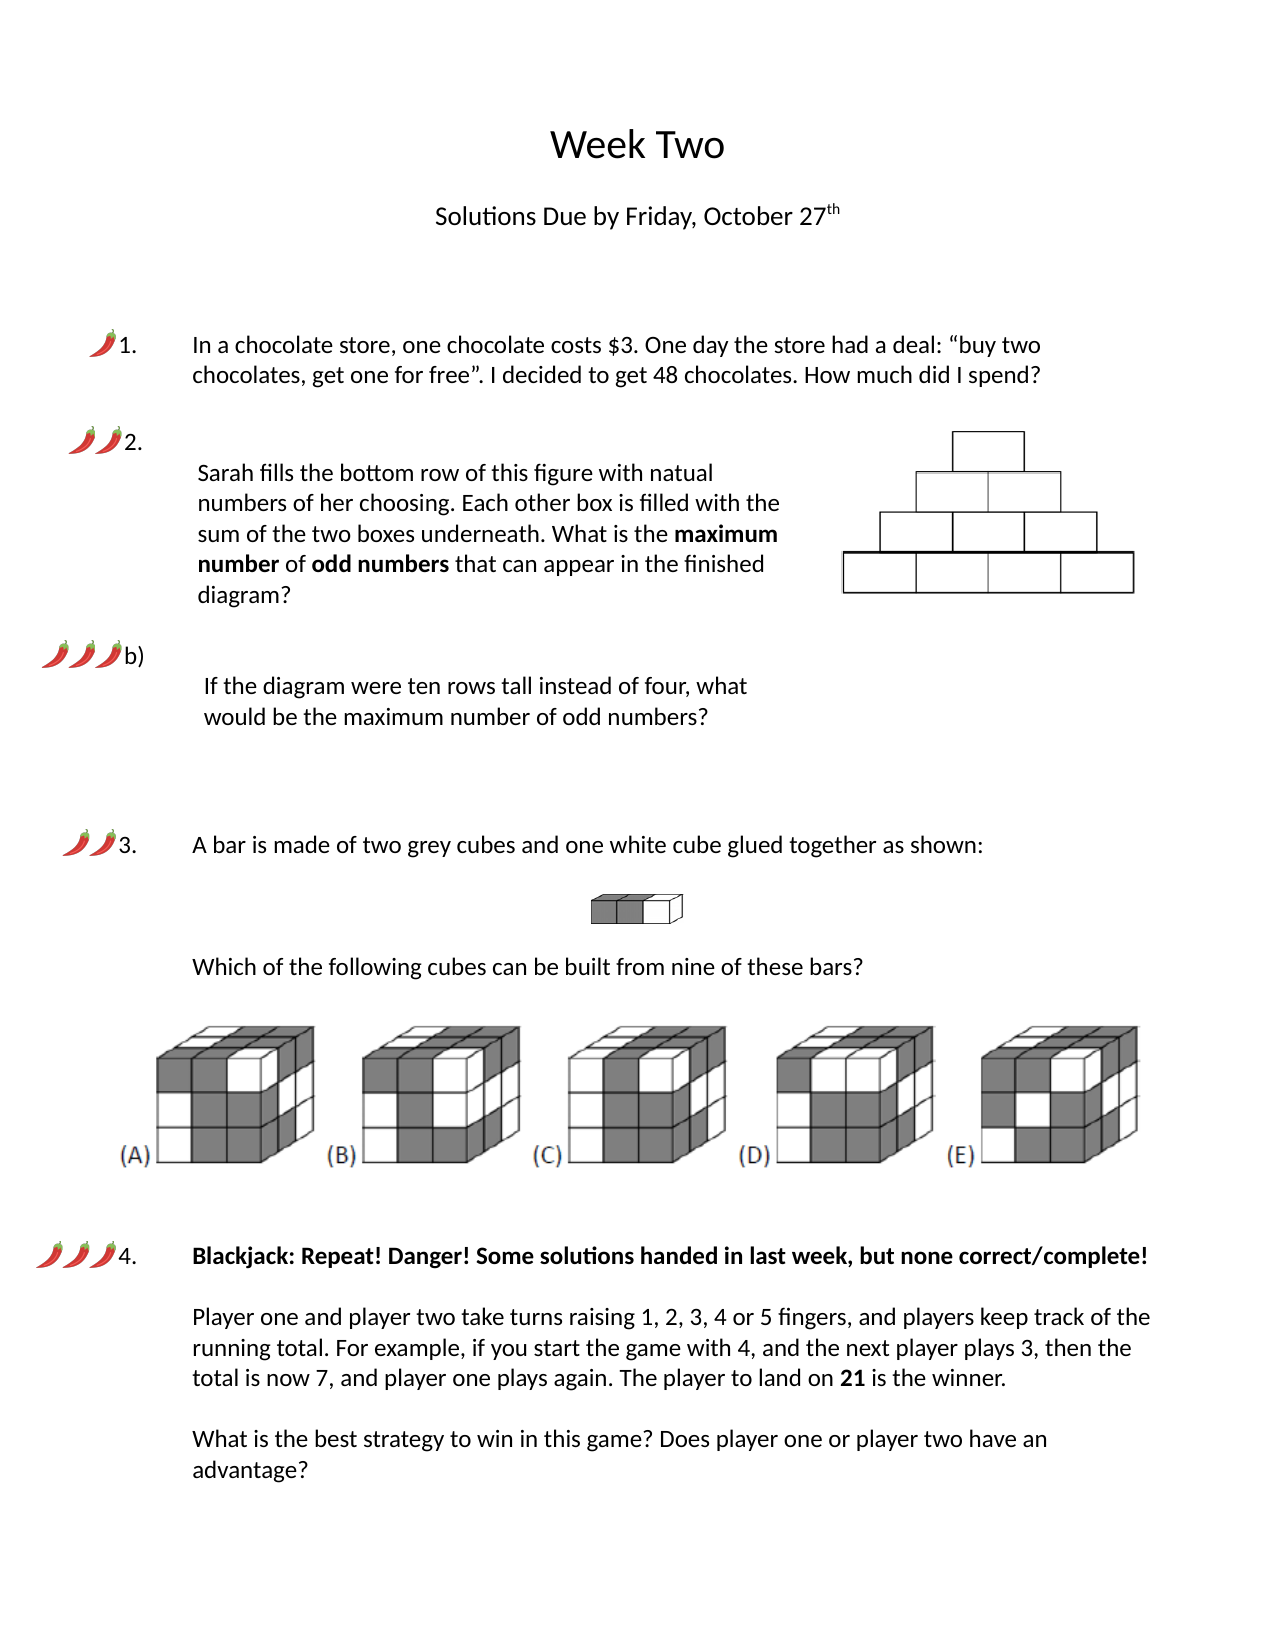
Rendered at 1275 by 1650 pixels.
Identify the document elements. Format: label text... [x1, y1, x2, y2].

picture [828, 426, 1147, 600]
picture [584, 890, 691, 931]
text Player one and player two take turns raising 1, 2, 3, 4 or 5 fingers, and players keep track of the running total. For example, if you start the game with 4, and the next player plays 3, then the total is now 7, and player one plays again. The player to land on 21 is the winner. [118, 1301, 1157, 1393]
picture [68, 426, 122, 454]
table_header Sarah fills the bottom row of this figure with natual numbers of her choosing. Each other box is filled with the sum of the two boxes underneath. What is the maximum number of odd numbers that can appear in the finished diagram? b) If the diagram were ten rows tall instead of four, what would be the maximum number of odd numbers? [118, 454, 818, 737]
table_header [818, 421, 1157, 737]
text 3. A bar is made of two grey cubes and one white cube glued together as shown: [118, 829, 1157, 859]
text 1. In a chocolate store, one chocolate costs $3. One day the store had a deal: “buy two chocolates, get one for free”. I decided to get 48 chocolates. How much did I spend? [118, 329, 1157, 421]
text Week Two [118, 118, 1157, 169]
text 4. Blackjack: Repeat! Danger! Some solutions handed in last week, but none correct/complete! [118, 1240, 1157, 1271]
picture [62, 829, 116, 856]
picture [41, 640, 122, 668]
picture [118, 1012, 1157, 1180]
text Which of the following cubes can be built from nine of these bars? [118, 951, 1157, 981]
table_header 2. [118, 421, 818, 453]
picture [36, 1241, 116, 1268]
text Solutions Due by Friday, October 27th [118, 199, 1157, 232]
text What is the best strategy to win in this game? Does player one or player two have an advantage? [118, 1423, 1157, 1484]
picture [89, 329, 116, 357]
